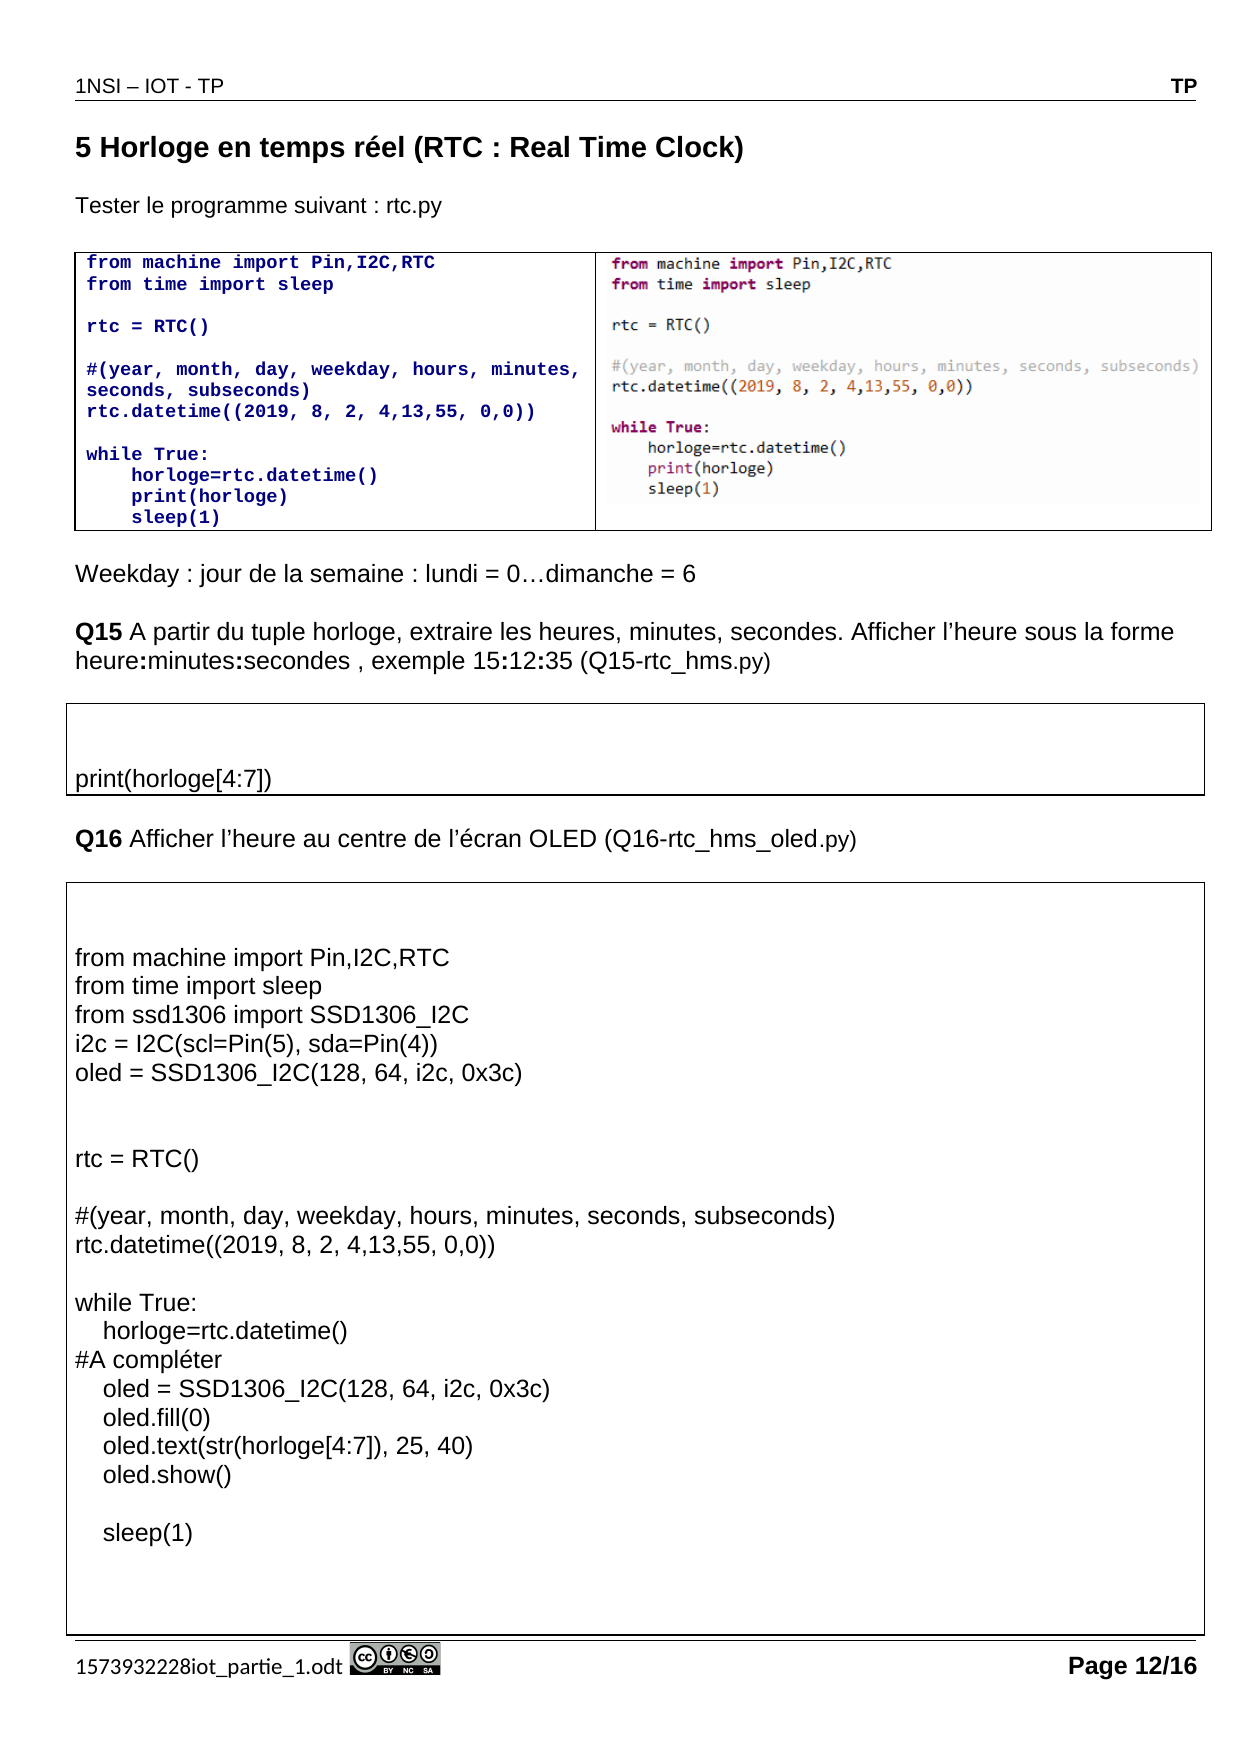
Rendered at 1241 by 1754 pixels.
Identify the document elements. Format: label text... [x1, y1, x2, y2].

text from machine import Pin,I2C,RTC [75, 942, 1196, 971]
picture [349, 1642, 441, 1675]
text #(year, month, day, weekday, hours, minutes, seconds, subseconds) [75, 1201, 1196, 1230]
table_header [596, 253, 1211, 529]
text oled = SSD1306_I2C(128, 64, i2c, 0x3c) [75, 1057, 1196, 1086]
text print(horloge[4:7]) [67, 761, 1204, 794]
text from ssd1306 import SSD1306_I2C [75, 1000, 1196, 1029]
text oled.text(str(horloge[4:7]), 25, 40) [75, 1431, 1196, 1460]
text oled.fill(0) [75, 1402, 1196, 1431]
text Q15 A partir du tuple horloge, extraire les heures, minutes, secondes. Afficher l’heure sous la forme heure:minutes:secondes , exemple 15:12:35 (Q15-rtc_hms.py) [75, 617, 1196, 674]
text Q16 Afficher l’heure au centre de l’écran OLED (Q16-rtc_hms_oled.py) [75, 824, 1196, 853]
text Tester le programme suivant : rtc.py [75, 192, 1196, 218]
text rtc.datetime((2019, 8, 2, 4,13,55, 0,0)) [75, 1230, 1196, 1259]
text horloge=rtc.datetime() [75, 1316, 1196, 1345]
text #A compléter [75, 1345, 1196, 1374]
text from time import sleep [75, 971, 1196, 1000]
text 5 Horloge en temps réel (RTC : Real Time Clock) [75, 129, 1196, 163]
text oled = SSD1306_I2C(128, 64, i2c, 0x3c) [75, 1374, 1196, 1402]
text rtc = RTC() [75, 1144, 1196, 1172]
text i2c = I2C(scl=Pin(5), sda=Pin(4)) [75, 1029, 1196, 1057]
text while True: [75, 1287, 1196, 1316]
text Weekday : jour de la semaine : lundi = 0…dimanche = 6 [75, 559, 1196, 588]
text oled.show() [75, 1460, 1196, 1489]
text sleep(1) [75, 1517, 1196, 1546]
